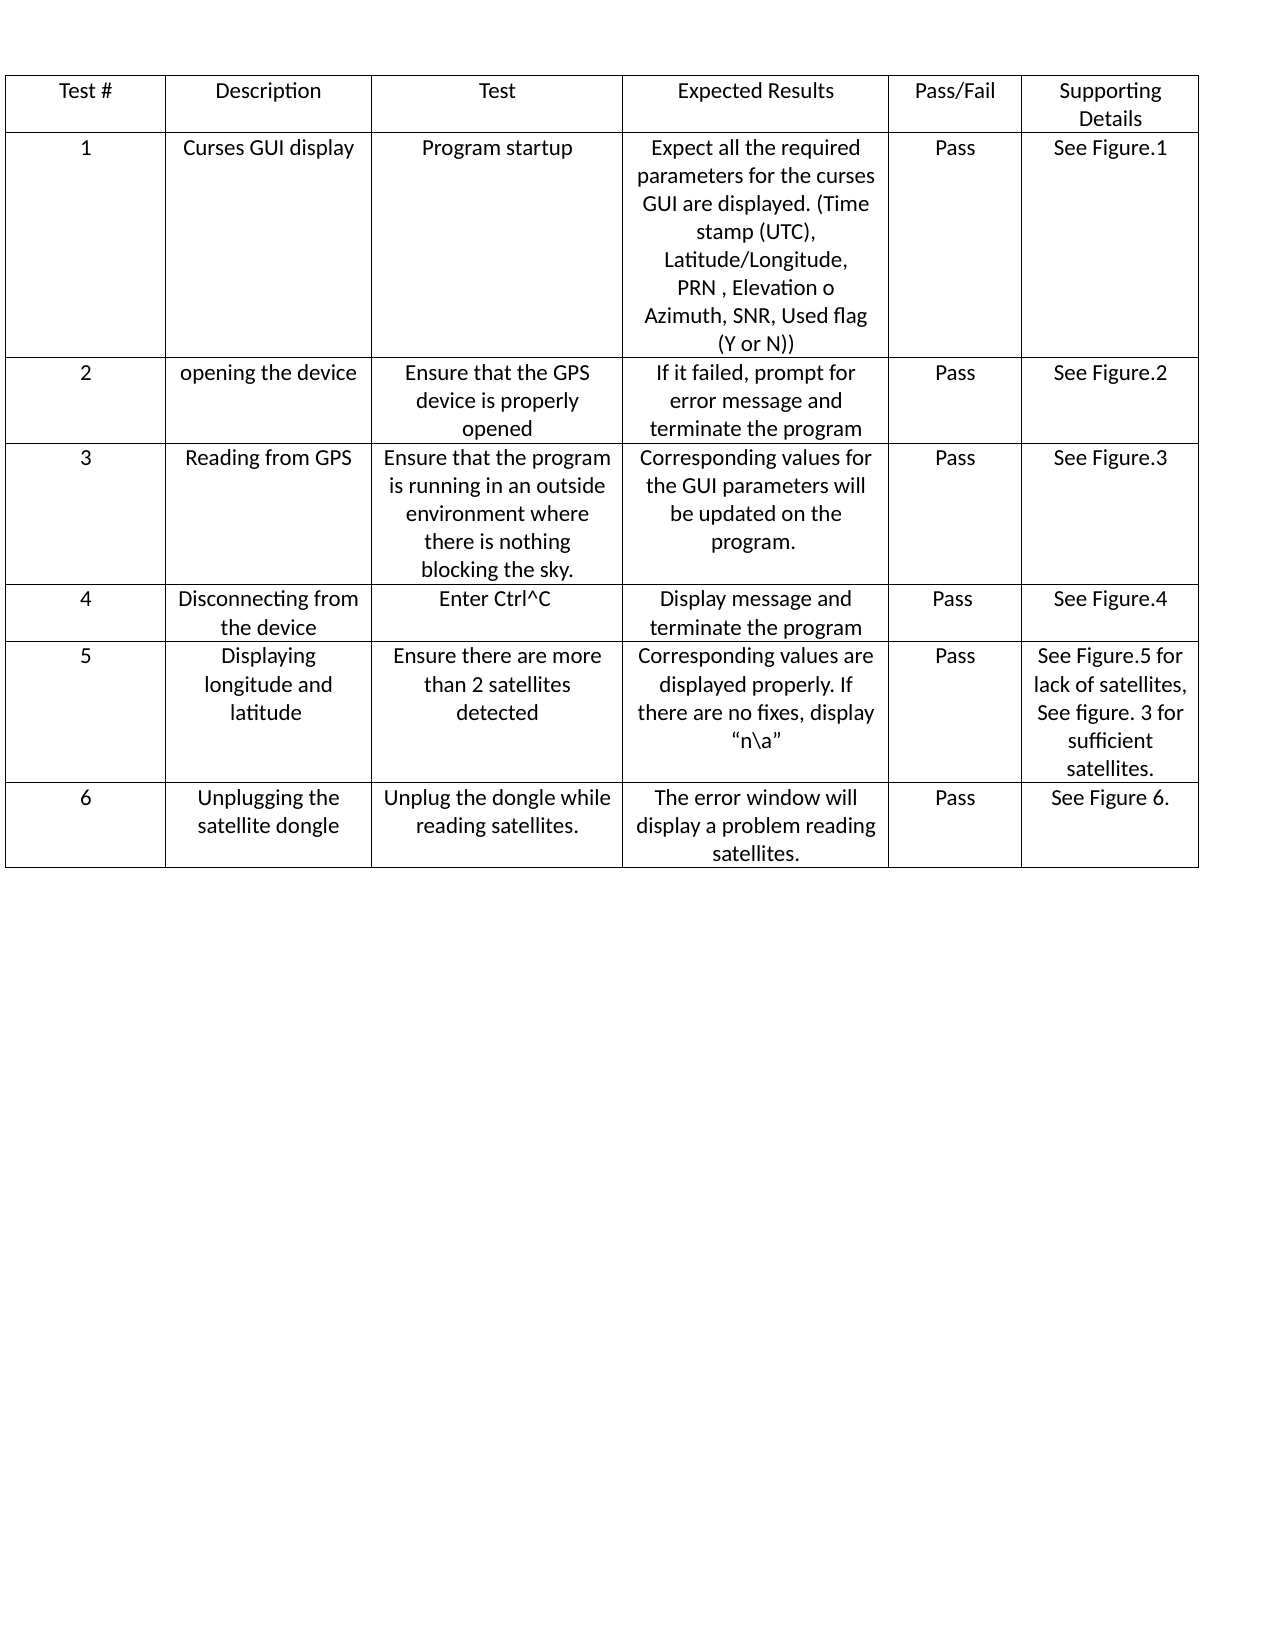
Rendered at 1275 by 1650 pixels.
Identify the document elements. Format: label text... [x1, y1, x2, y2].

table_cell Displaying longitude and latitude [166, 642, 371, 782]
table_cell Pass [889, 783, 1021, 867]
table_header Description [166, 76, 371, 132]
table_cell Pass [889, 133, 1021, 357]
table_cell Pass [889, 585, 1021, 641]
table_header Test [372, 76, 622, 132]
table_cell 4 [6, 585, 165, 641]
table_cell See Figure.2 [1022, 358, 1198, 442]
table_cell See Figure.3 [1022, 444, 1198, 583]
table_cell Pass [889, 642, 1021, 782]
table_cell See Figure.1 [1022, 133, 1198, 357]
table_cell Unplug the dongle while reading satellites. [372, 783, 622, 867]
table_cell Disconnecting from the device [166, 585, 371, 641]
table_cell If it failed, prompt for error message and terminate the program [623, 358, 888, 442]
table_cell Program startup [372, 133, 622, 357]
table_cell The error window will display a problem reading satellites. [623, 783, 888, 867]
table_cell 3 [6, 444, 165, 583]
table_cell See Figure.5 for lack of satellites, See figure. 3 for sufficient satellites. [1022, 642, 1198, 782]
table_cell See Figure.4 [1022, 585, 1198, 641]
table_cell See Figure 6. [1022, 783, 1198, 867]
table_header Supporting Details [1022, 76, 1198, 132]
table_cell 6 [6, 783, 165, 867]
table_cell Pass [889, 444, 1021, 583]
table_cell Ensure that the program is running in an outside environment where there is nothing blocking the sky. [372, 444, 622, 583]
table_cell opening the device [166, 358, 371, 442]
table_header Expected Results [623, 76, 888, 132]
table_header Test # [6, 76, 165, 132]
table_cell 1 [6, 133, 165, 357]
table_cell Display message and terminate the program [623, 585, 888, 641]
table_cell Curses GUI display [166, 133, 371, 357]
table_cell Ensure there are more than 2 satellites detected [372, 642, 622, 782]
table_cell Reading from GPS [166, 444, 371, 583]
table_cell Enter Ctrl^C [372, 585, 622, 641]
table_cell 5 [6, 642, 165, 782]
table_header Pass/Fail [889, 76, 1021, 132]
table_cell Ensure that the GPS device is properly opened [372, 358, 622, 442]
table_cell Corresponding values for the GUI parameters will be updated on the program. [623, 444, 888, 583]
table_cell 2 [6, 358, 165, 442]
table_cell Pass [889, 358, 1021, 442]
table_cell Expect all the required parameters for the curses GUI are displayed. (Time stamp (UTC), Latitude/Longitude, PRN , Elevation o Azimuth, SNR, Used flag (Y or N)) [623, 133, 888, 357]
table_cell Unplugging the satellite dongle [166, 783, 371, 867]
table_cell Corresponding values are displayed properly. If there are no fixes, display “n\a” [623, 642, 888, 782]
